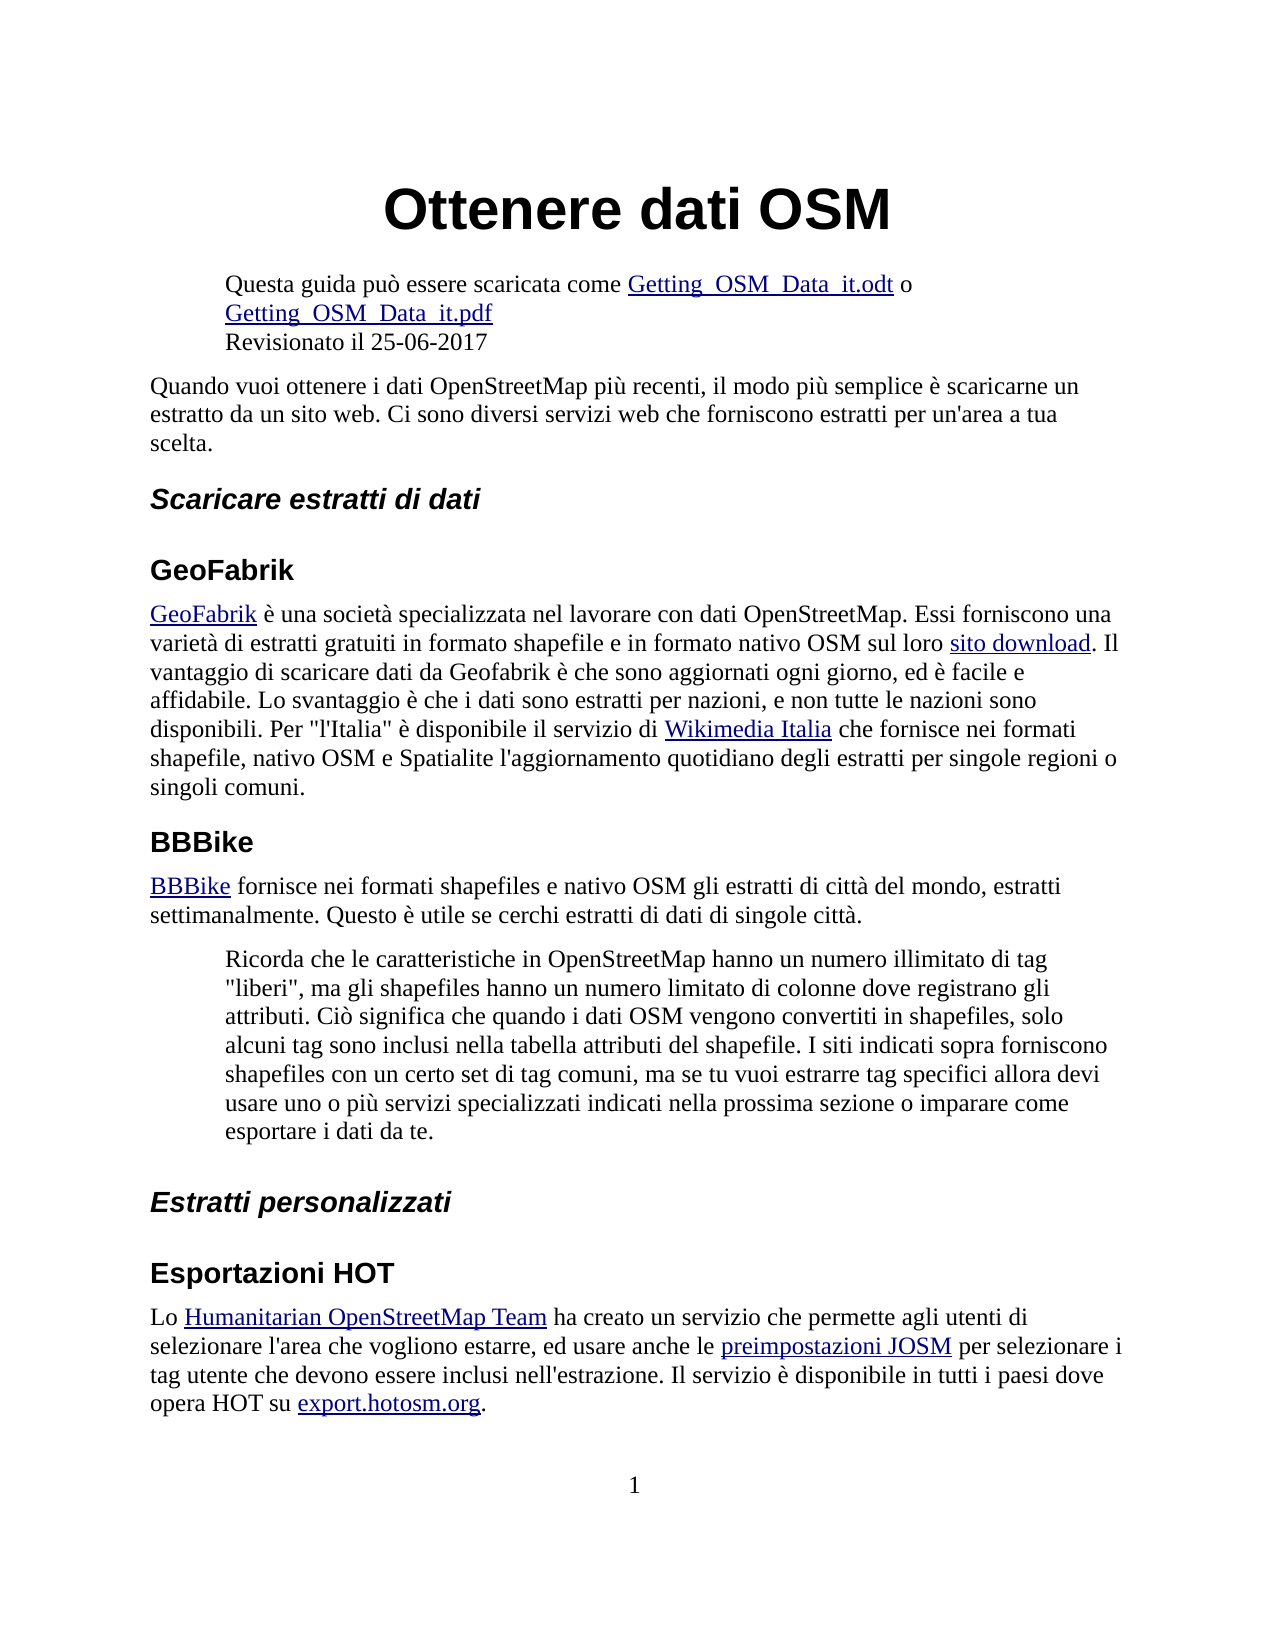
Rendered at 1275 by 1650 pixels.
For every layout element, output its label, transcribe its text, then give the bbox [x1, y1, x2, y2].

text Questa guida può essere scaricata come Getting_OSM_Data_it.odt o Getting_OSM_Data_it.pdf Revisionato il 25-06-2017 [225, 269, 1125, 356]
text Quando vuoi ottenere i dati OpenStreetMap più recenti, il modo più semplice è scaricarne un estratto da un sito web. Ci sono diversi servizi web che forniscono estratti per un'area a tua scelta. [150, 371, 1125, 457]
text GeoFabrik è una società specializzata nel lavorare con dati OpenStreetMap. Essi forniscono una varietà di estratti gratuiti in formato shapefile e in formato nativo OSM sul loro sito download. Il vantaggio di scaricare dati da Geofabrik è che sono aggiornati ogni giorno, ed è facile e affidabile. Lo svantaggio è che i dati sono estratti per nazioni, e non tutte le nazioni sono disponibili. Per "l'Italia" è disponibile il servizio di Wikimedia Italia che fornisce nei formati shapefile, nativo OSM e Spatialite l'aggiornamento quotidiano degli estratti per singole regioni o singoli comuni. [150, 599, 1125, 800]
text BBBike fornisce nei formati shapefiles e nativo OSM gli estratti di città del mondo, estratti settimanalmente. Questo è utile se cerchi estratti di dati di singole città. [150, 871, 1125, 929]
subtitle Estratti personalizzati [150, 1185, 1125, 1219]
title Ottenere dati OSM [150, 175, 1125, 242]
subtitle Scaricare estratti di dati [150, 482, 1125, 516]
text Ricorda che le caratteristiche in OpenStreetMap hanno un numero illimitato di tag "liberi", ma gli shapefiles hanno un numero limitato di colonne dove registrano gli attributi. Ciò significa che quando i dati OSM vengono convertiti in shapefiles, solo alcuni tag sono inclusi nella tabella attributi del shapefile. I siti indicati sopra forniscono shapefiles con un certo set di tag comuni, ma se tu vuoi estrarre tag specifici allora devi usare uno o più servizi specializzati indicati nella prossima sezione o imparare come esportare i dati da te. [225, 944, 1125, 1145]
text Lo Humanitarian OpenStreetMap Team ha creato un servizio che permette agli utenti di selezionare l'area che vogliono estarre, ed usare anche le preimpostazioni JOSM per selezionare i tag utente che devono essere inclusi nell'estrazione. Il servizio è disponibile in tutti i paesi dove opera HOT su export.hotosm.org. [150, 1302, 1125, 1417]
subtitle Esportazioni HOT [150, 1256, 1125, 1290]
subtitle GeoFabrik [150, 553, 1125, 587]
subtitle BBBike [150, 825, 1125, 859]
